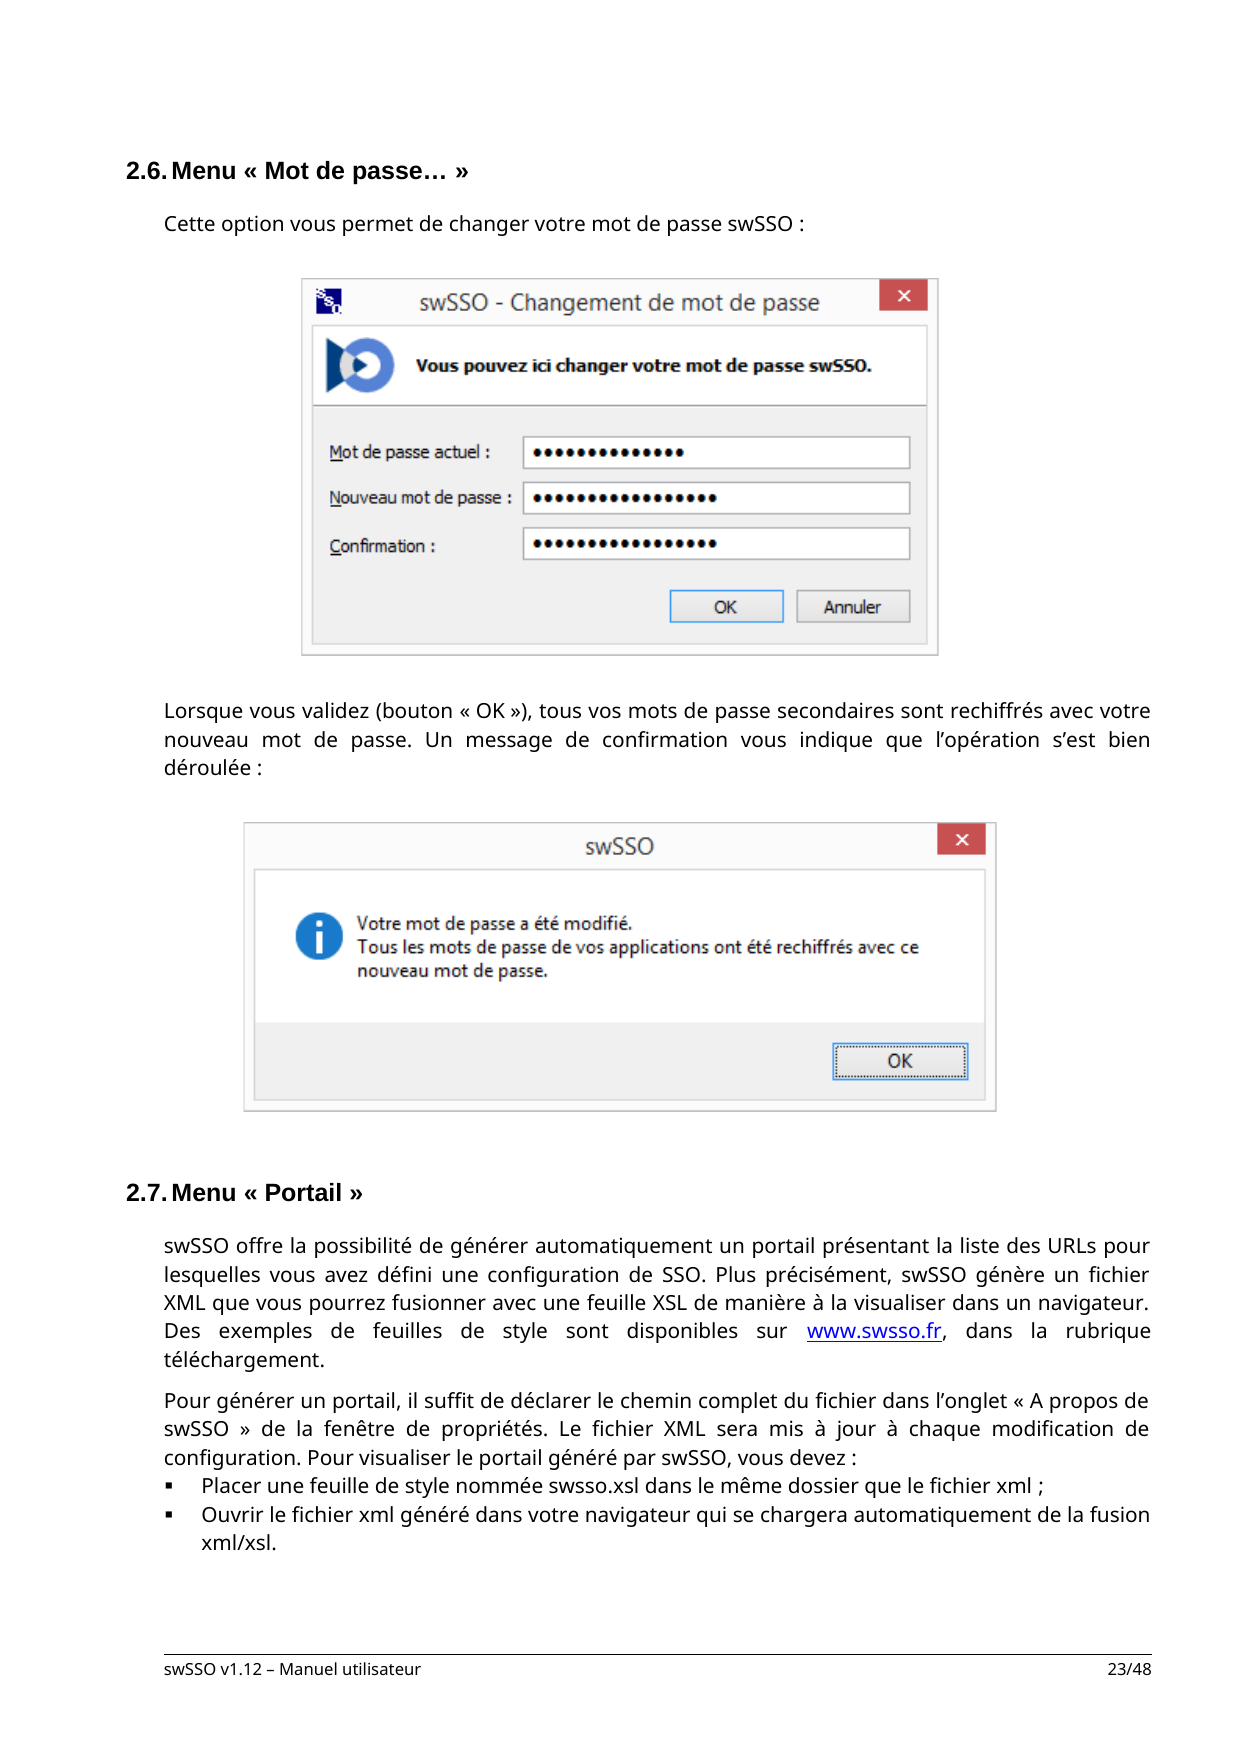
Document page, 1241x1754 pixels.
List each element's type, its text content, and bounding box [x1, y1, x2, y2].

text swSSO offre la possibilité de générer automatiquement un portail présentant la liste des URLs pour lesquelles vous avez défini une configuration de SSO. Plus précisément, swSSO génère un fichier XML que vous pourrez fusionner avec une feuille XSL de manière à la visualiser dans un navigateur. Des exemples de feuilles de style sont disponibles sur www.swsso.fr, dans la rubrique téléchargement. [164, 1231, 1152, 1373]
list Placer une feuille de style nommée swsso.xsl dans le même dossier que le fichier xml ; [164, 1471, 1152, 1500]
text Pour générer un portail, il suffit de déclarer le chemin complet du fichier dans l’onglet « A propos de swSSO » de la fenêtre de propriétés. Le fichier XML sera mis à jour à chaque modification de configuration. Pour visualiser le portail généré par swSSO, vous devez : [164, 1386, 1152, 1471]
text Cette option vous permet de changer votre mot de passe swSSO : [164, 209, 1152, 238]
picture [301, 278, 939, 656]
subtitle Menu « Mot de passe… » [126, 156, 1152, 184]
subtitle Menu « Portail » [126, 1177, 1152, 1206]
text Lorsque vous validez (bouton « OK »), tous vos mots de passe secondaires sont rechiffrés avec votre nouveau mot de passe. Un message de confirmation vous indique que l’opération s’est bien déroulée : [164, 696, 1152, 782]
list Ouvrir le fichier xml généré dans votre navigateur qui se chargera automatiquement de la fusion xml/xsl. [164, 1500, 1152, 1557]
picture [243, 822, 997, 1112]
